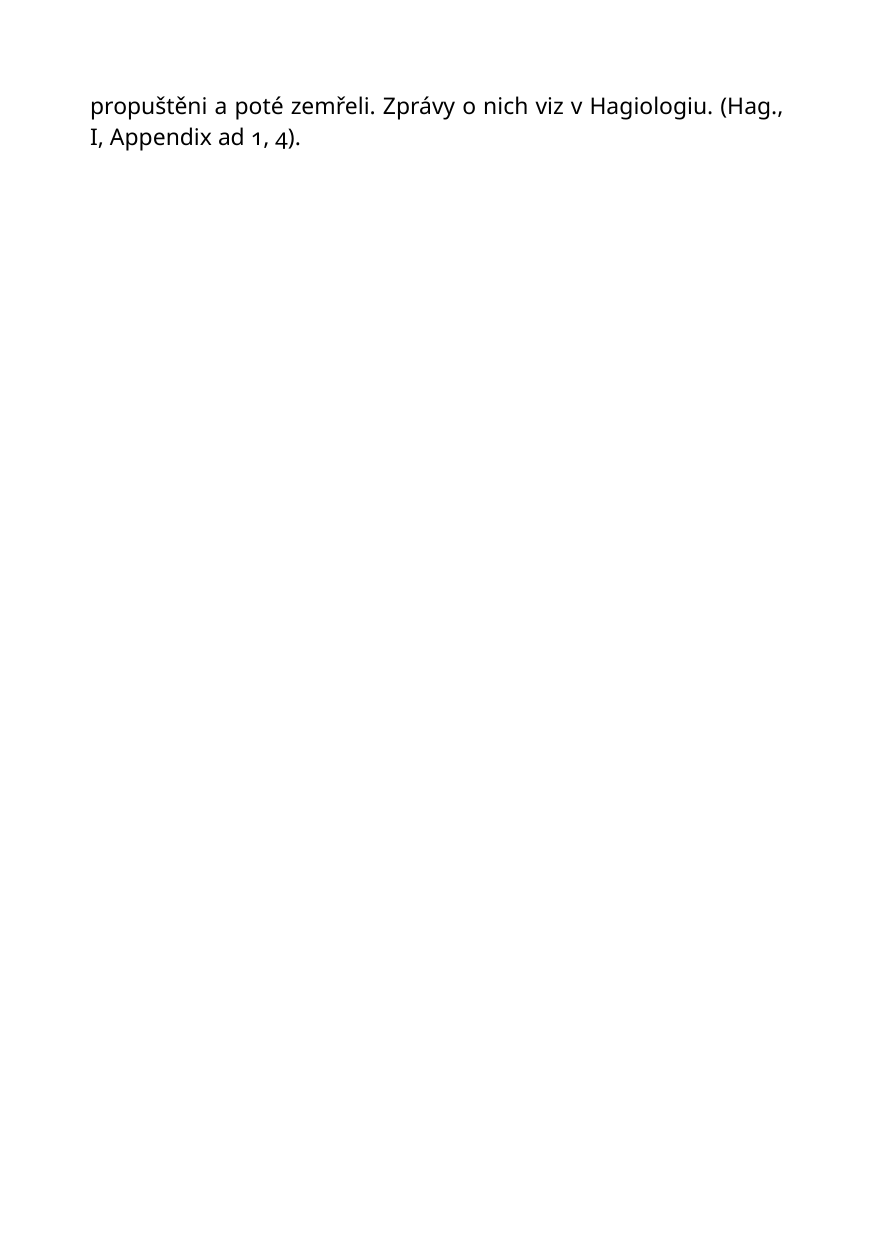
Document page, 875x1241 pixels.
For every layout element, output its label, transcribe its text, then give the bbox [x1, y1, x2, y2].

text propuštěni a poté zemřeli. Zprávy o nich viz v Hagiologiu. (Hag., I, Appendix ad 1, 4). [90, 90, 784, 152]
